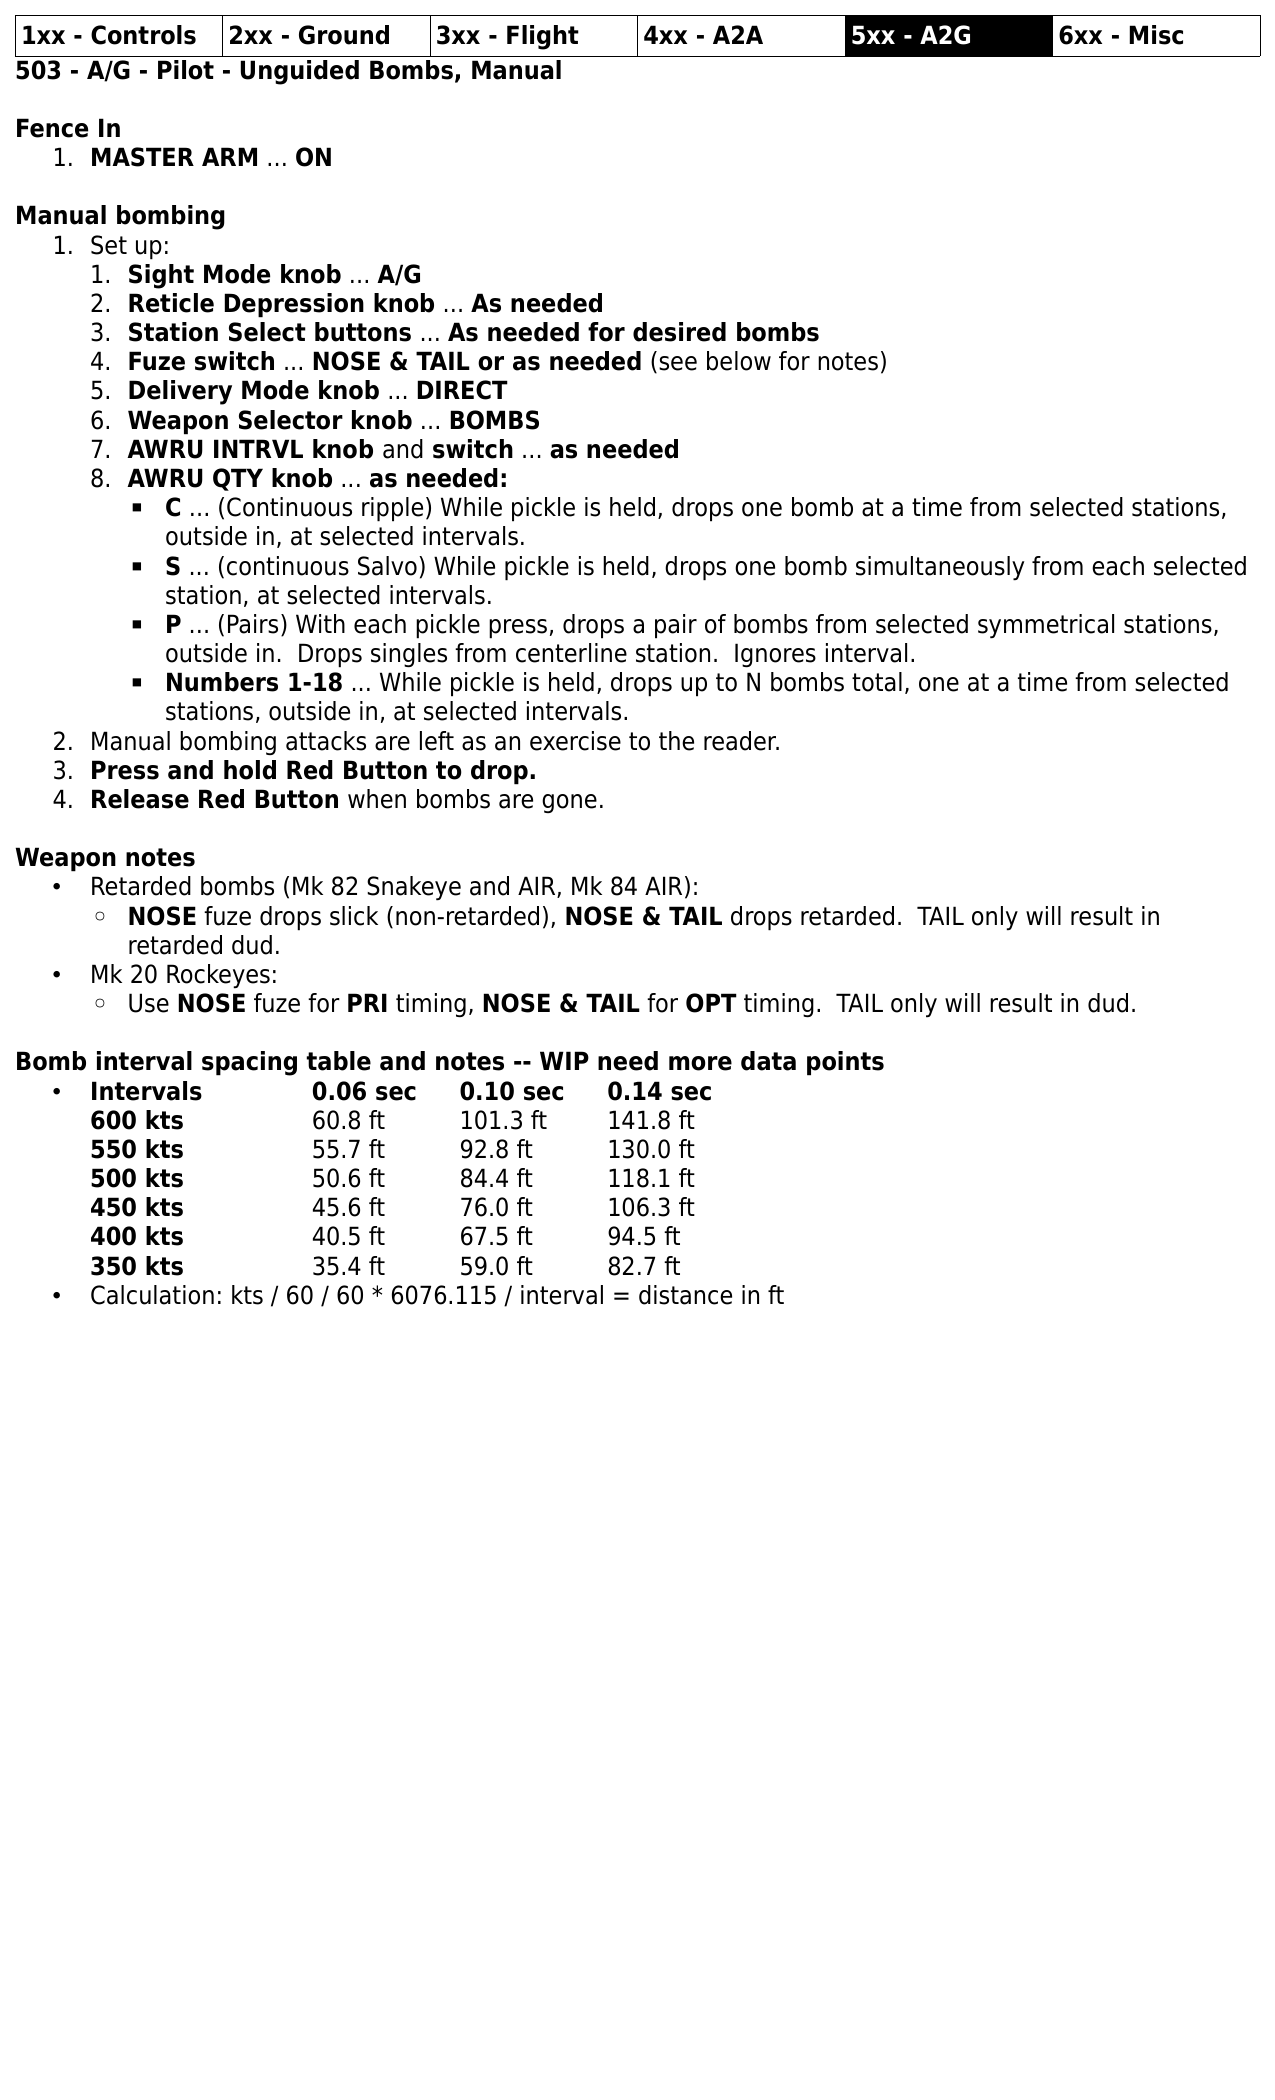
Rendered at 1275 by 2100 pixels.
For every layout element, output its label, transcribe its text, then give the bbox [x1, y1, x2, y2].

list 350 kts 35.4 ft 59.0 ft 82.7 ft [52, 1252, 1260, 1281]
list 600 kts 60.8 ft 101.3 ft 141.8 ft [52, 1106, 1260, 1135]
list Use NOSE fuze for PRI timing, NOSE & TAIL for OPT timing. TAIL only will result in dud. [90, 989, 1260, 1018]
list 500 kts 50.6 ft 84.4 ft 118.1 ft [52, 1164, 1260, 1193]
list Delivery Mode knob ... DIRECT [90, 377, 1260, 406]
list Manual bombing attacks are left as an exercise to the reader. [52, 727, 1260, 756]
list Press and hold Red Button to drop. [52, 756, 1260, 785]
table_header 4xx - A2A [638, 16, 845, 56]
list AWRU QTY knob ... as needed: [90, 464, 1260, 493]
list Retarded bombs (Mk 82 Snakeye and AIR, Mk 84 AIR): [52, 872, 1260, 902]
list Release Red Button when bombs are gone. [52, 785, 1260, 814]
list Fuze switch ... NOSE & TAIL or as needed (see below for notes) [90, 347, 1260, 377]
table_header 1xx - Controls [16, 16, 222, 56]
table_header 2xx - Ground [223, 16, 430, 56]
list Weapon Selector knob ... BOMBS [90, 406, 1260, 435]
text 503 - A/G - Pilot - Unguided Bombs, Manual [15, 57, 1260, 85]
list Calculation: kts / 60 / 60 * 6076.115 / interval = distance in ft [52, 1281, 1260, 1310]
list S ... (continuous Salvo) While pickle is held, drops one bomb simultaneously from each selected station, at selected intervals. [127, 552, 1260, 610]
text Weapon notes [15, 843, 1260, 872]
list MASTER ARM ... ON [52, 143, 1260, 172]
list 400 kts 40.5 ft 67.5 ft 94.5 ft [52, 1222, 1260, 1252]
list Reticle Depression knob ... As needed [90, 289, 1260, 318]
list Station Select buttons ... As needed for desired bombs [90, 318, 1260, 347]
list P ... (Pairs) With each pickle press, drops a pair of bombs from selected symmetrical stations, outside in. Drops singles from centerline station. Ignores interval. [127, 610, 1260, 668]
list Mk 20 Rockeyes: [52, 960, 1260, 989]
list 450 kts 45.6 ft 76.0 ft 106.3 ft [52, 1193, 1260, 1222]
list Sight Mode knob ... A/G [90, 260, 1260, 289]
list C ... (Continuous ripple) While pickle is held, drops one bomb at a time from selected stations, outside in, at selected intervals. [127, 493, 1260, 552]
list Set up: [52, 231, 1260, 260]
table_header 6xx - Misc [1053, 16, 1260, 56]
list Intervals 0.06 sec 0.10 sec 0.14 sec [52, 1077, 1260, 1106]
table_header 5xx - A2G [846, 16, 1052, 56]
list Numbers 1-18 ... While pickle is held, drops up to N bombs total, one at a time from selected stations, outside in, at selected intervals. [127, 668, 1260, 727]
list 550 kts 55.7 ft 92.8 ft 130.0 ft [52, 1135, 1260, 1164]
text Manual bombing [15, 202, 1260, 231]
text Bomb interval spacing table and notes -- WIP need more data points [15, 1047, 1260, 1077]
table_header 3xx - Flight [431, 16, 637, 56]
list NOSE fuze drops slick (non-retarded), NOSE & TAIL drops retarded. TAIL only will result in retarded dud. [90, 902, 1260, 960]
list AWRU INTRVL knob and switch ... as needed [90, 435, 1260, 464]
text Fence In [15, 114, 1260, 143]
